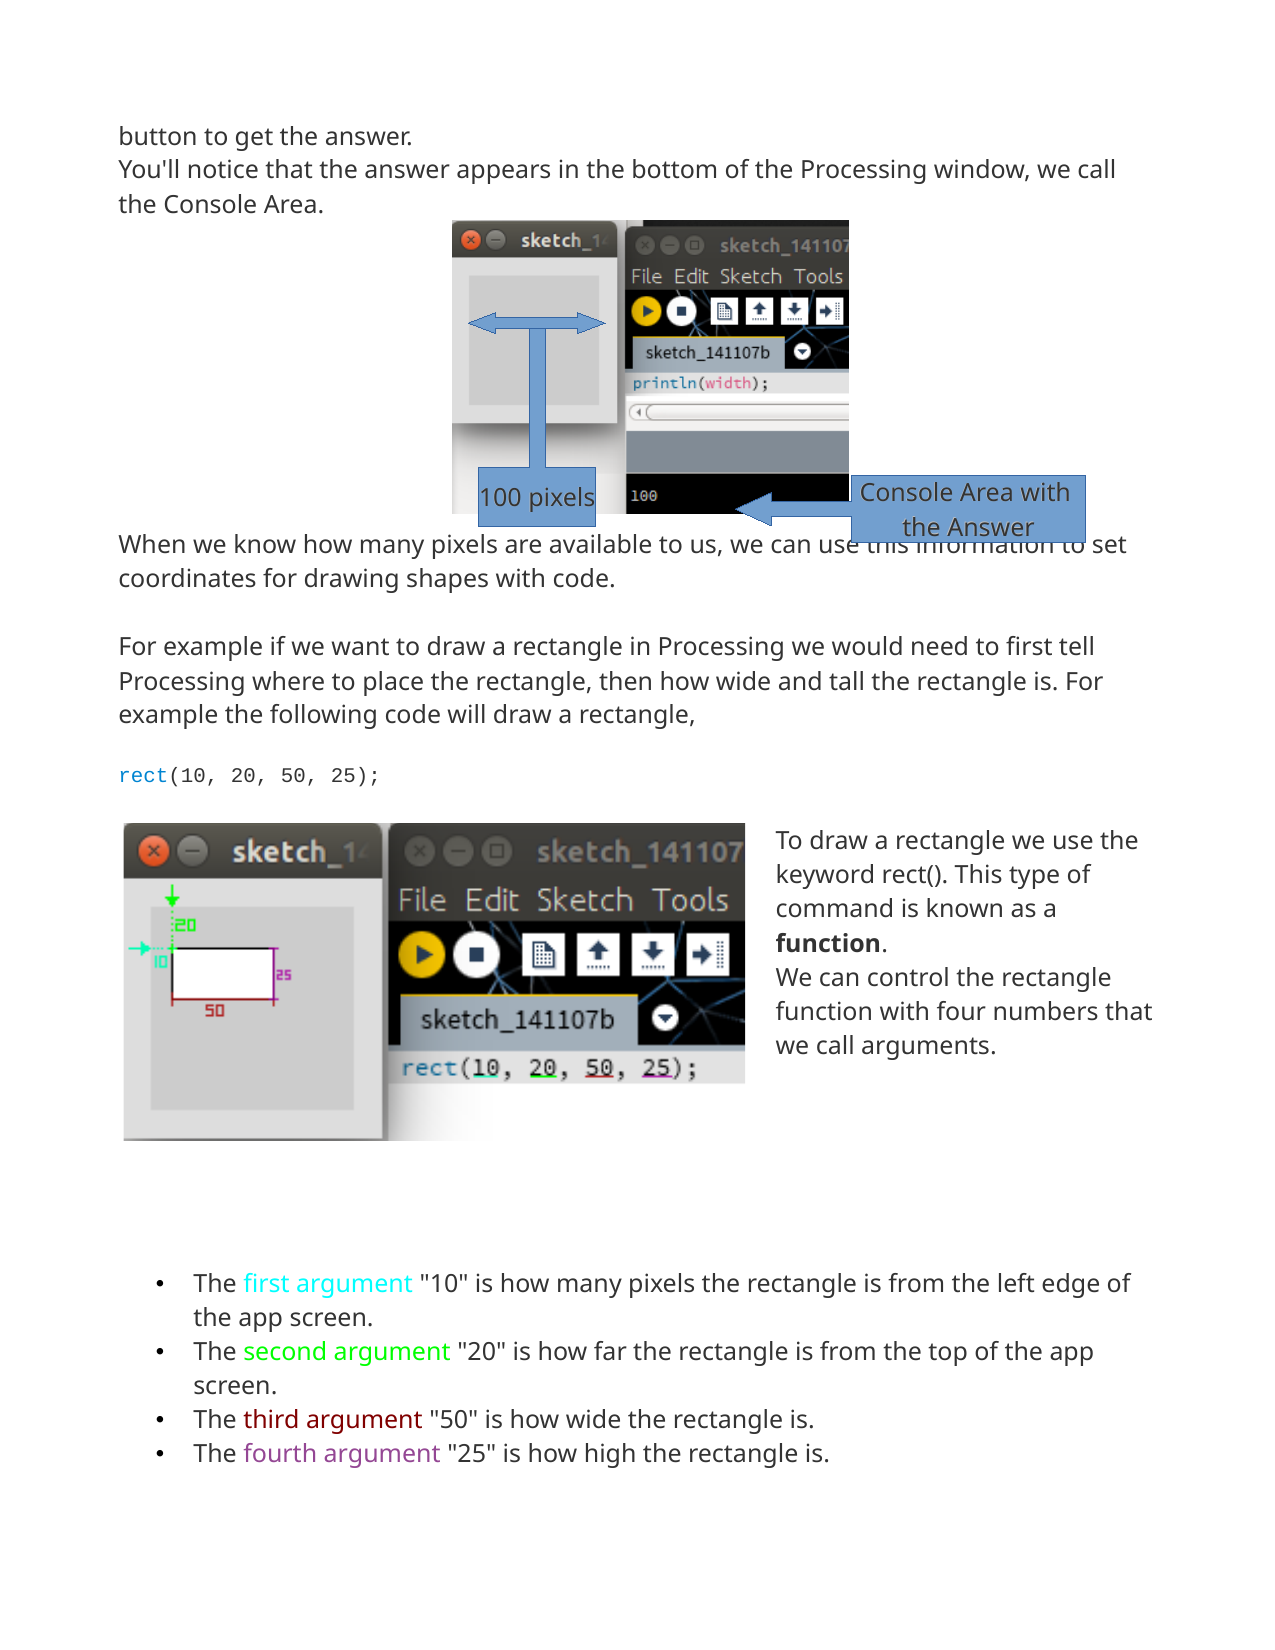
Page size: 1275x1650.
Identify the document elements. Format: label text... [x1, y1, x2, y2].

text For example if we want to draw a rectangle in Processing we would need to first tell Processing where to place the rectangle, then how wide and tall the rectangle is. For example the following code will draw a rectangle, [118, 629, 1157, 731]
list The second argument "20" is how far the rectangle is from the top of the app screen. [156, 1334, 1157, 1402]
text We can control the rectangle function with four numbers that we call arguments. [746, 959, 1157, 1061]
picture [452, 220, 849, 514]
text button to get the answer. [118, 118, 1157, 152]
list The fourth argument "25" is how high the rectangle is. [156, 1436, 1157, 1470]
text You'll notice that the answer appears in the bottom of the Processing window, we call the Console Area. [118, 152, 1157, 220]
picture [123, 823, 746, 1141]
text rect(10, 20, 50, 25); [118, 765, 1157, 789]
list The first argument "10" is how many pixels the rectangle is from the left edge of the app screen. [156, 1266, 1157, 1334]
text When we know how many pixels are available to us, we can use this information to set coordinates for drawing shapes with code. [118, 527, 1157, 595]
text To draw a rectangle we use the keyword rect(). This type of command is known as a function. [746, 823, 1157, 959]
list The third argument "50" is how wide the rectangle is. [156, 1402, 1157, 1436]
